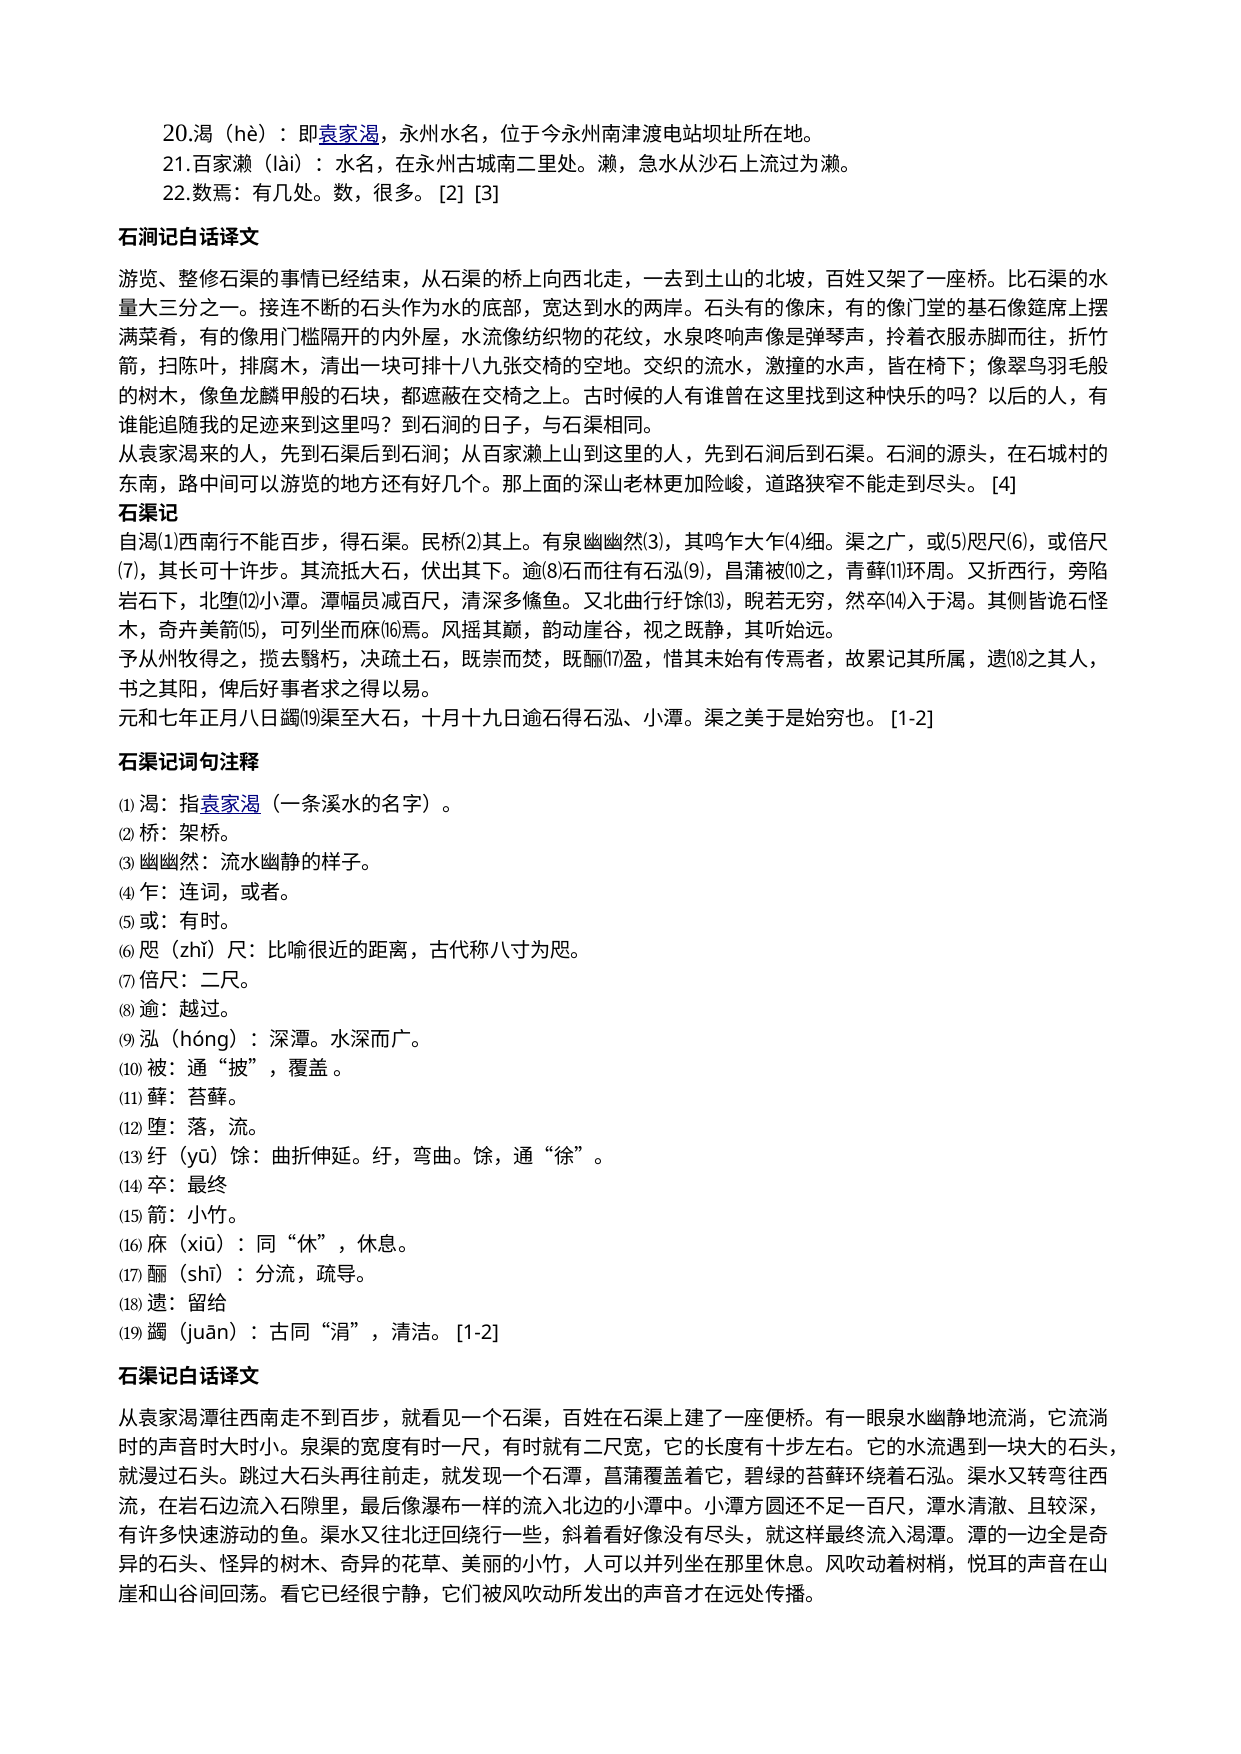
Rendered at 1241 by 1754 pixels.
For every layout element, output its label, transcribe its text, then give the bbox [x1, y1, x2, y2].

subtitle 石渠记词句注释 [118, 746, 1122, 775]
text 元和七年正月八日蠲⒆渠至大石，十月十九日逾石得石泓、小潭。渠之美于是始穷也。 [1-2] [118, 702, 1122, 731]
subtitle 石涧记白话译文 [118, 221, 1122, 250]
text ⒃庥（xiū）：同“休”，休息。 [118, 1228, 1122, 1257]
text ⑺倍尺：二尺。 [118, 964, 1122, 993]
text ⑼泓（hóng）：深潭。水深而广。 [118, 1022, 1122, 1052]
text 从袁家渴来的人，先到石渠后到石涧；从百家濑上山到这里的人，先到石涧后到石渠。石涧的源头，在石城村的东南，路中间可以游览的地方还有好几个。那上面的深山老林更加险峻，道路狭窄不能走到尽头。 [4] [118, 438, 1122, 497]
text ⑿堕：落，流。 [118, 1111, 1122, 1140]
list 数焉：有几处。数，很多。 [2] [3] [162, 177, 1122, 206]
text ⑽被：通“披”，覆盖 。 [118, 1052, 1122, 1081]
text 石渠记 [118, 497, 1122, 526]
text 从袁家渴潭往西南走不到百步，就看见一个石渠，百姓在石渠上建了一座便桥。有一眼泉水幽静地流淌，它流淌时的声音时大时小。泉渠的宽度有时一尺，有时就有二尺宽，它的长度有十步左右。它的水流遇到一块大的石头，就漫过石头。跳过大石头再往前走，就发现一个石潭，菖蒲覆盖着它，碧绿的苔藓环绕着石泓。渠水又转弯往西流，在岩石边流入石隙里，最后像瀑布一样的流入北边的小潭中。小潭方圆还不足一百尺，潭水清澈、且较深，有许多快速游动的鱼。渠水又往北迂回绕行一些，斜着看好像没有尽头，就这样最终流入渴潭。潭的一边全是奇异的石头、怪异的树木、奇异的花草、美丽的小竹，人可以并列坐在那里休息。风吹动着树梢，悦耳的声音在山崖和山谷间回荡。看它已经很宁静，它们被风吹动所发出的声音才在远处传播。 [118, 1402, 1122, 1607]
text ⑹咫（zhǐ）尺：比喻很近的距离，古代称八寸为咫。 [118, 934, 1122, 964]
text 予从州牧得之，揽去翳朽，决疏土石，既崇而焚，既酾⒄盈，惜其未始有传焉者，故累记其所属，遗⒅之其人，书之其阳，俾后好事者求之得以易。 [118, 643, 1122, 702]
list 渴（hè）：即袁家渴，永州水名，位于今永州南津渡电站坝址所在地。 [162, 118, 1122, 147]
text ⒂箭：小竹。 [118, 1199, 1122, 1228]
text ⑻逾：越过。 [118, 993, 1122, 1022]
text ⒀纡（yū）馀：曲折伸延。纡，弯曲。馀，通“徐”。 [118, 1140, 1122, 1169]
text ⒄酾（shī）：分流，疏导。 [118, 1257, 1122, 1287]
text ⑷乍：连词，或者。 [118, 876, 1122, 905]
text ⒆蠲（juān）：古同“涓”，清洁。 [1-2] [118, 1316, 1122, 1346]
text ⑶幽幽然：流水幽静的样子。 [118, 846, 1122, 876]
text ⑵桥：架桥。 [118, 817, 1122, 846]
text ⒅遗：留给 [118, 1287, 1122, 1316]
text ⑸或：有时。 [118, 905, 1122, 934]
text ⒁卒：最终 [118, 1169, 1122, 1199]
text ⑴渴：指袁家渴（一条溪水的名字）。 [118, 787, 1122, 817]
text 游览、整修石渠的事情已经结束，从石渠的桥上向西北走，一去到土山的北坡，百姓又架了一座桥。比石渠的水量大三分之一。接连不断的石头作为水的底部，宽达到水的两岸。石头有的像床，有的像门堂的基石像筵席上摆满菜肴，有的像用门槛隔开的内外屋，水流像纺织物的花纹，水泉咚响声像是弹琴声，拎着衣服赤脚而往，折竹箭，扫陈叶，排腐木，清出一块可排十八九张交椅的空地。交织的流水，激撞的水声，皆在椅下；像翠鸟羽毛般的树木，像鱼龙麟甲般的石块，都遮蔽在交椅之上。古时候的人有谁曾在这里找到这种快乐的吗？以后的人，有谁能追随我的足迹来到这里吗？到石涧的日子，与石渠相同。 [118, 263, 1122, 438]
text 自渴⑴西南行不能百步，得石渠。民桥⑵其上。有泉幽幽然⑶，其鸣乍大乍⑷细。渠之广，或⑸咫尺⑹，或倍尺⑺，其长可十许步。其流抵大石，伏出其下。逾⑻石而往有石泓⑼，昌蒲被⑽之，青藓⑾环周。又折西行，旁陷岩石下，北堕⑿小潭。潭幅员减百尺，清深多鯈鱼。又北曲行纡馀⒀，睨若无穷，然卒⒁入于渴。其侧皆诡石怪木，奇卉美箭⒂，可列坐而庥⒃焉。风摇其巅，韵动崖谷，视之既静，其听始远。 [118, 526, 1122, 643]
subtitle 石渠记白话译文 [118, 1360, 1122, 1389]
list 百家濑（lài）：水名，在永州古城南二里处。濑，急水从沙石上流过为濑。 [162, 147, 1122, 177]
text ⑾藓：苔藓。 [118, 1081, 1122, 1111]
